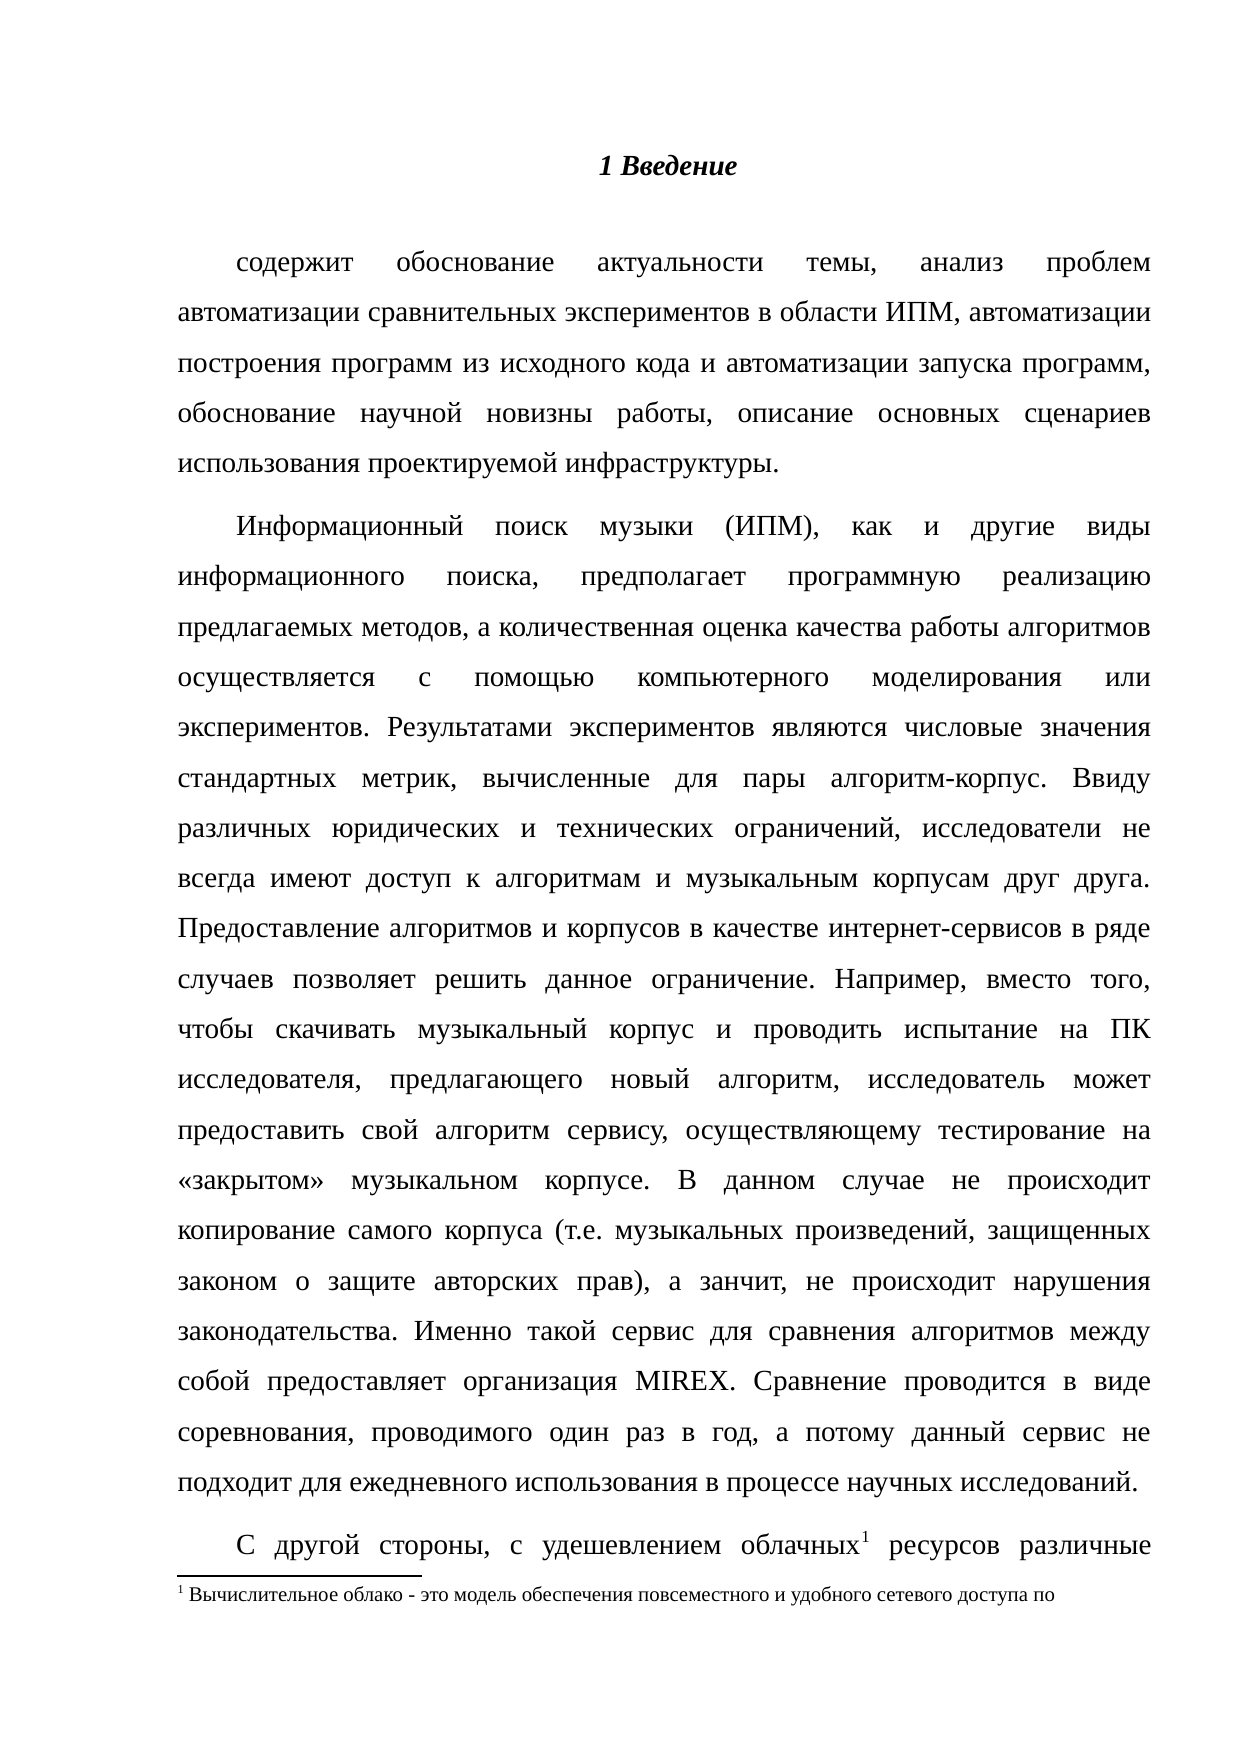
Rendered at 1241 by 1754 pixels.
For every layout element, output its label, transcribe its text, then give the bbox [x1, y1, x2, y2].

subtitle Введение [177, 148, 1152, 181]
text Информационный поиск музыки (ИПМ), как и другие виды информационного поиска, предполагает программную реализацию предлагаемых методов, а количественная оценка качества работы алгоритмов осуществляется с помощью компьютерного моделирования или экспериментов. Результатами экспериментов являются числовые значения стандартных метрик, вычисленные для пары алгоритм-корпус. Ввиду различных юридических и технических ограничений, исследователи не всегда имеют доступ к алгоритмам и музыкальным корпусам друг друга. Предоставление алгоритмов и корпусов в качестве интернет-сервисов в ряде случаев позволяет решить данное ограничение. Например, вместо того, чтобы скачивать музыкальный корпус и проводить испытание на ПК исследователя, предлагающего новый алгоритм, исследователь может предоставить свой алгоритм сервису, осуществляющему тестирование на «закрытом» музыкальном корпусе. В данном случае не происходит копирование самого корпуса (т.е. музыкальных произведений, защищенных законом о защите авторских прав), а занчит, не происходит нарушения законодательства. Именно такой сервис для сравнения алгоритмов между собой предоставляет организация MIREX. Сравнение проводится в виде соревнования, проводимого один раз в год, а потому данный сервис не подходит для ежедневного использования в процессе научных исследований. [177, 508, 1152, 1498]
text содержит обоснование актуальности темы, анализ проблем автоматизации сравнительных экспериментов в области ИПМ, автоматизации построения программ из исходного кода и автоматизации запуска программ, обоснование научной новизны работы, описание основных сценариев использования проектируемой инфраструктуры. [177, 244, 1152, 479]
text С другой стороны, с удешевлением облачных ресурсов различные [177, 1527, 1152, 1560]
text Вычислительное облако ‑ это модель обеспечения повсеместного и удобного сетевого доступа по [177, 1582, 1152, 1606]
